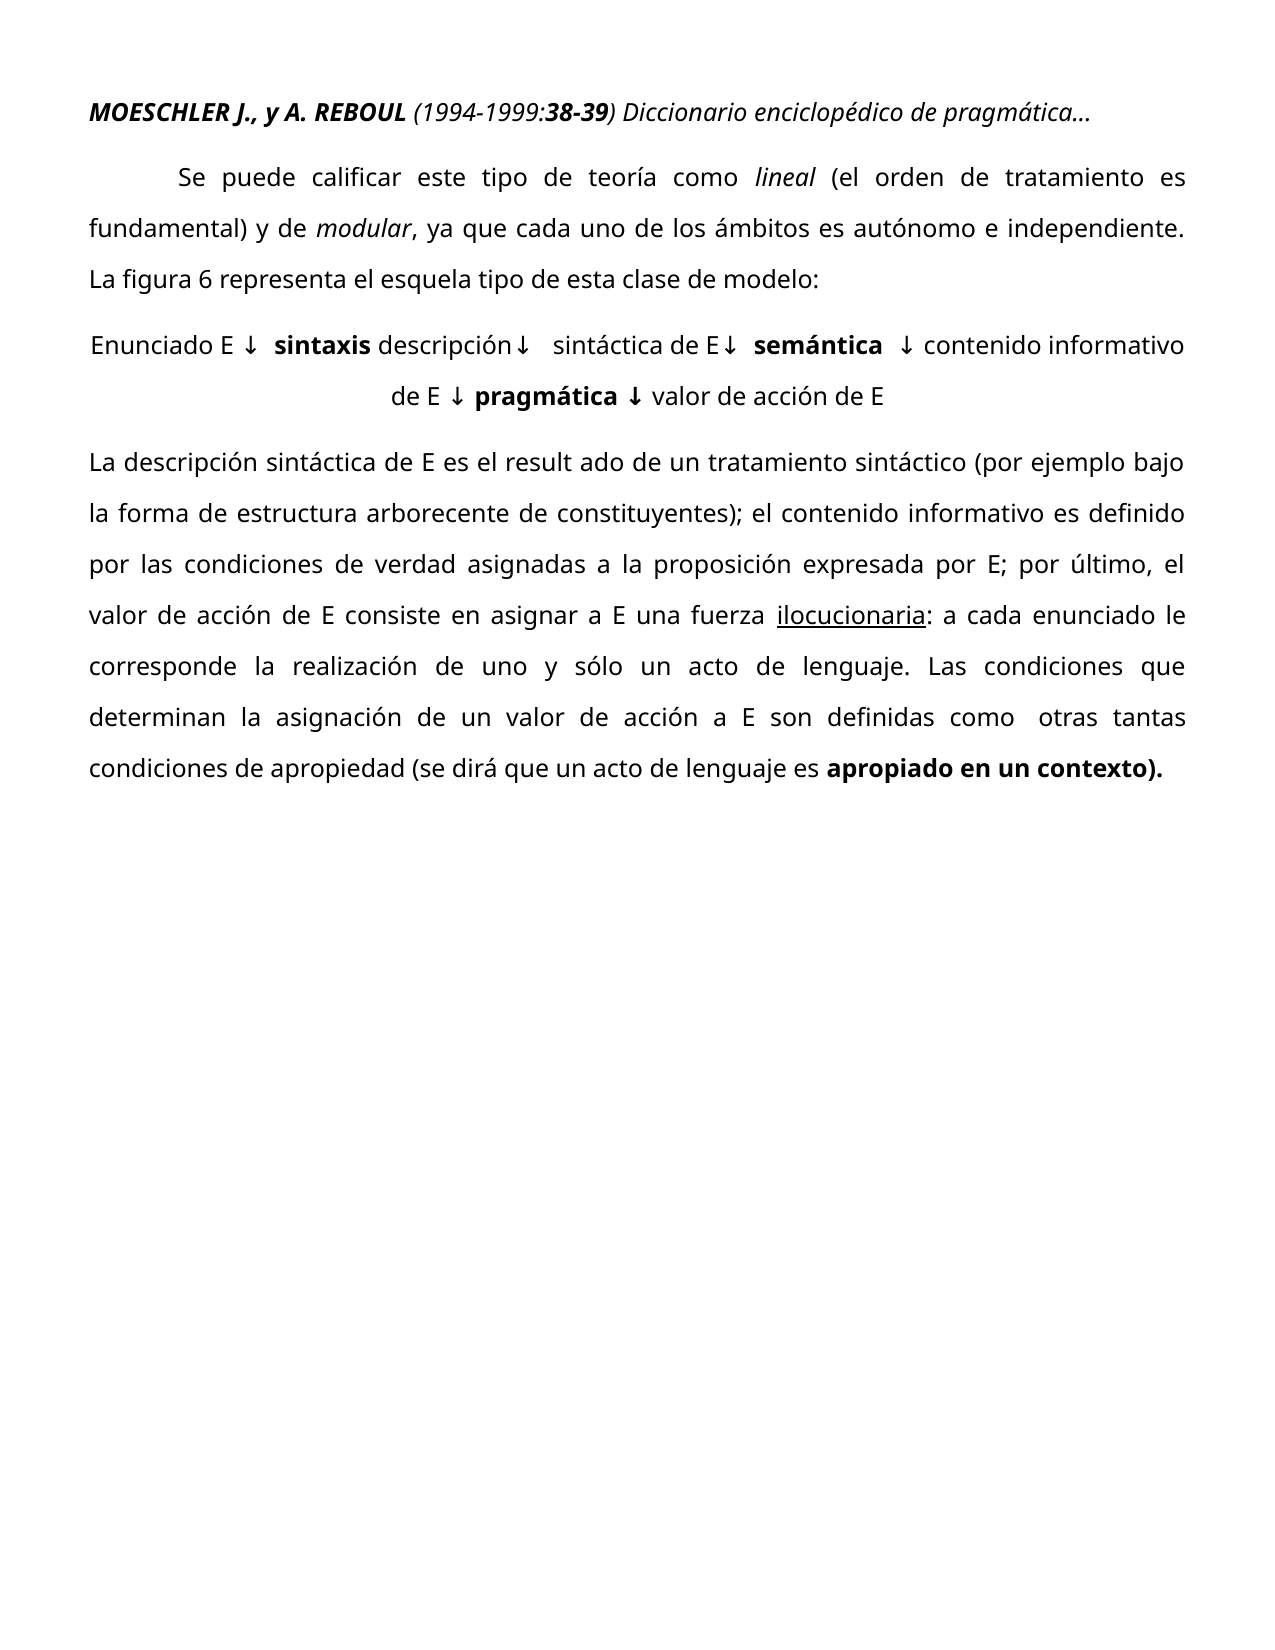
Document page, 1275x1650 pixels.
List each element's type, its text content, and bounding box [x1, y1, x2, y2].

text Enunciado E ↓ sintaxis descripción↓ sintáctica de E↓ semántica ↓ contenido informativo de E ↓ pragmática ↓ valor de acción de E [88, 328, 1186, 413]
text MOESCHLER J., y A. REBOUL (1994-1999:38-39) Diccionario enciclopédico de pragmática... [88, 94, 1186, 128]
text La descripción sintáctica de E es el result ado de un tratamiento sintáctico (por ejemplo bajo la forma de estructura arborecente de constituyentes); el contenido informativo es definido por las condiciones de verdad asignadas a la proposición expresada por E; por último, el valor de acción de E consiste en asignar a E una fuerza ilocucionaria: a cada enunciado le corresponde la realización de uno y sólo un acto de lenguaje. Las condiciones que determinan la asignación de un valor de acción a E son definidas como otras tantas condiciones de apropiedad (se dirá que un acto de lenguaje es apropiado en un contexto). [88, 444, 1186, 785]
text Se puede calificar este tipo de teoría como lineal (el orden de tratamiento es fundamental) y de modular, ya que cada uno de los ámbitos es autónomo e independiente. La figura 6 representa el esquela tipo de esta clase de modelo: [88, 160, 1186, 296]
